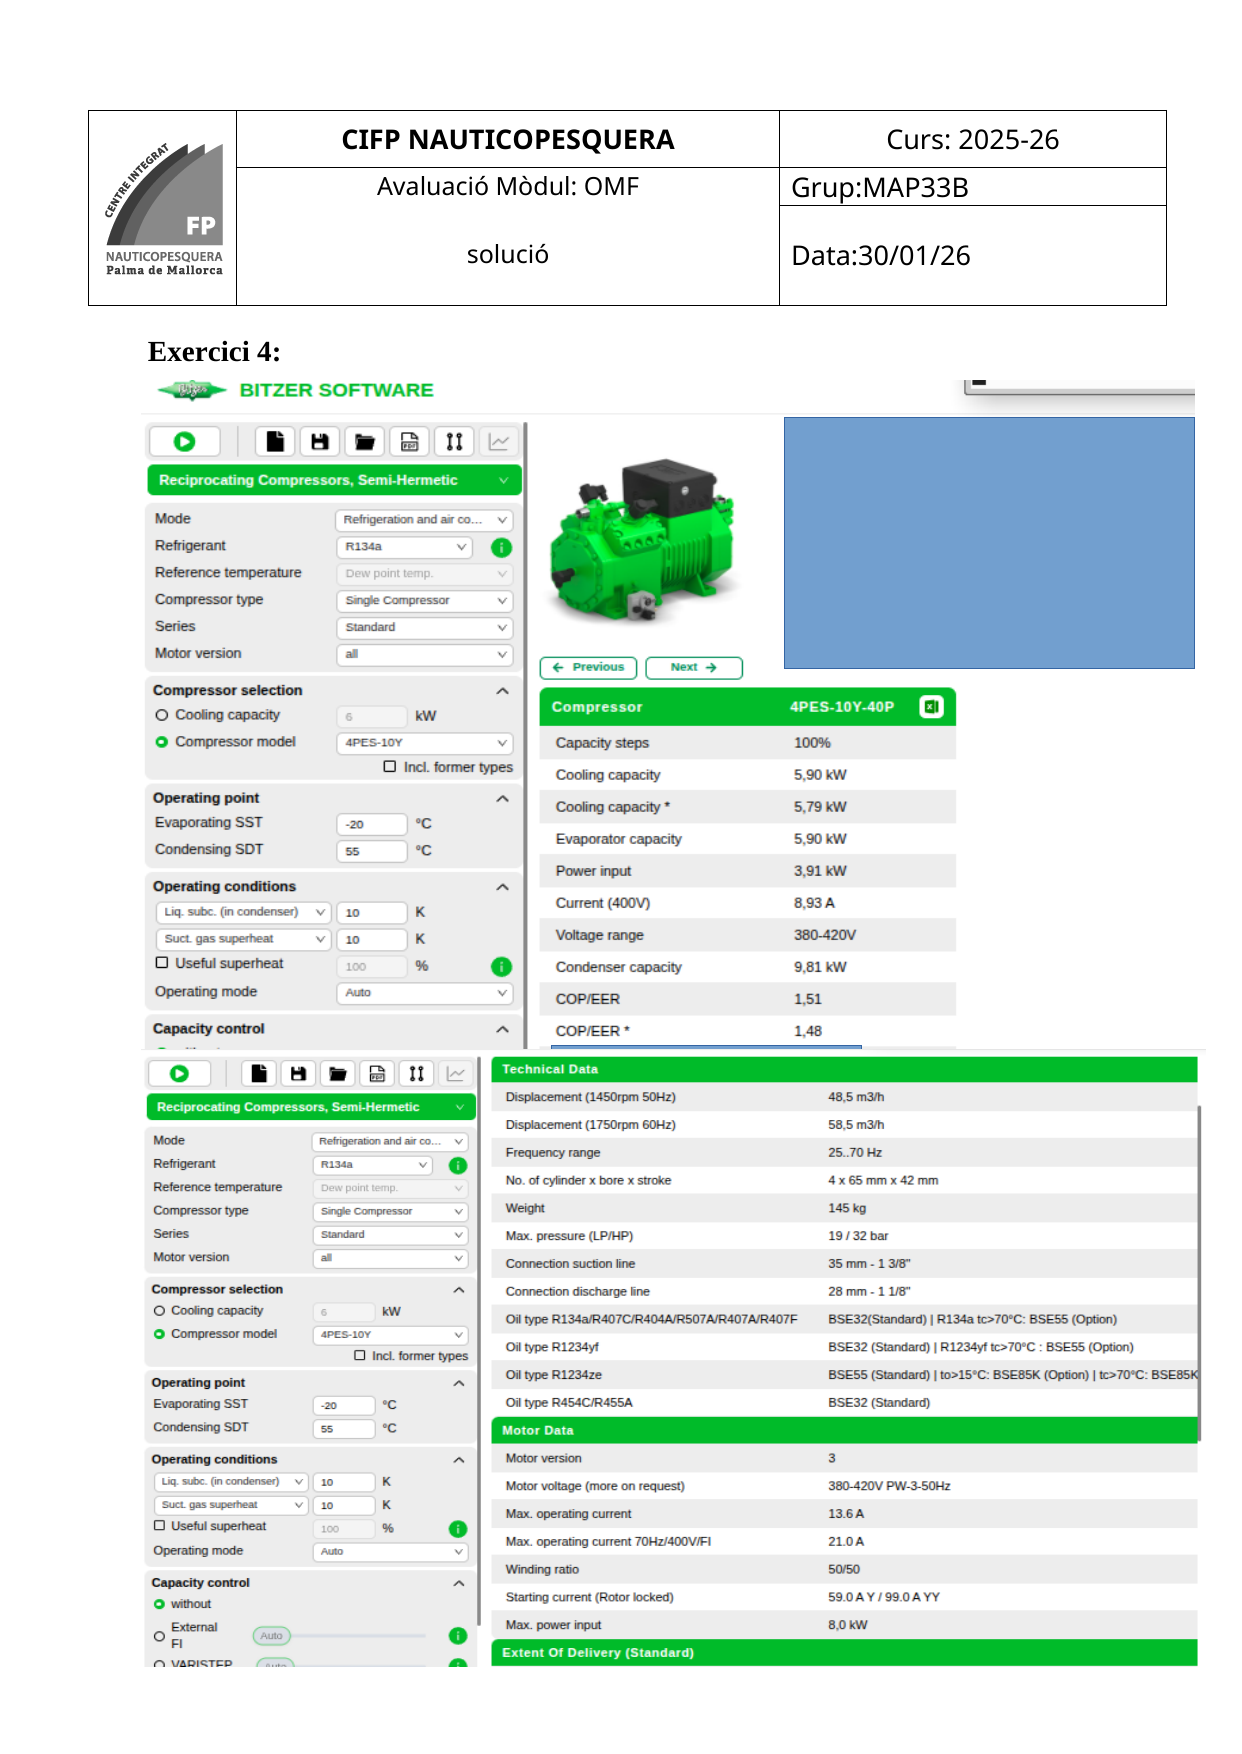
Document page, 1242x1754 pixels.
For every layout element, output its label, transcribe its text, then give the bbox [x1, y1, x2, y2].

text Exercici 4: [148, 334, 1094, 368]
picture [141, 380, 1206, 1667]
picture [100, 133, 229, 282]
